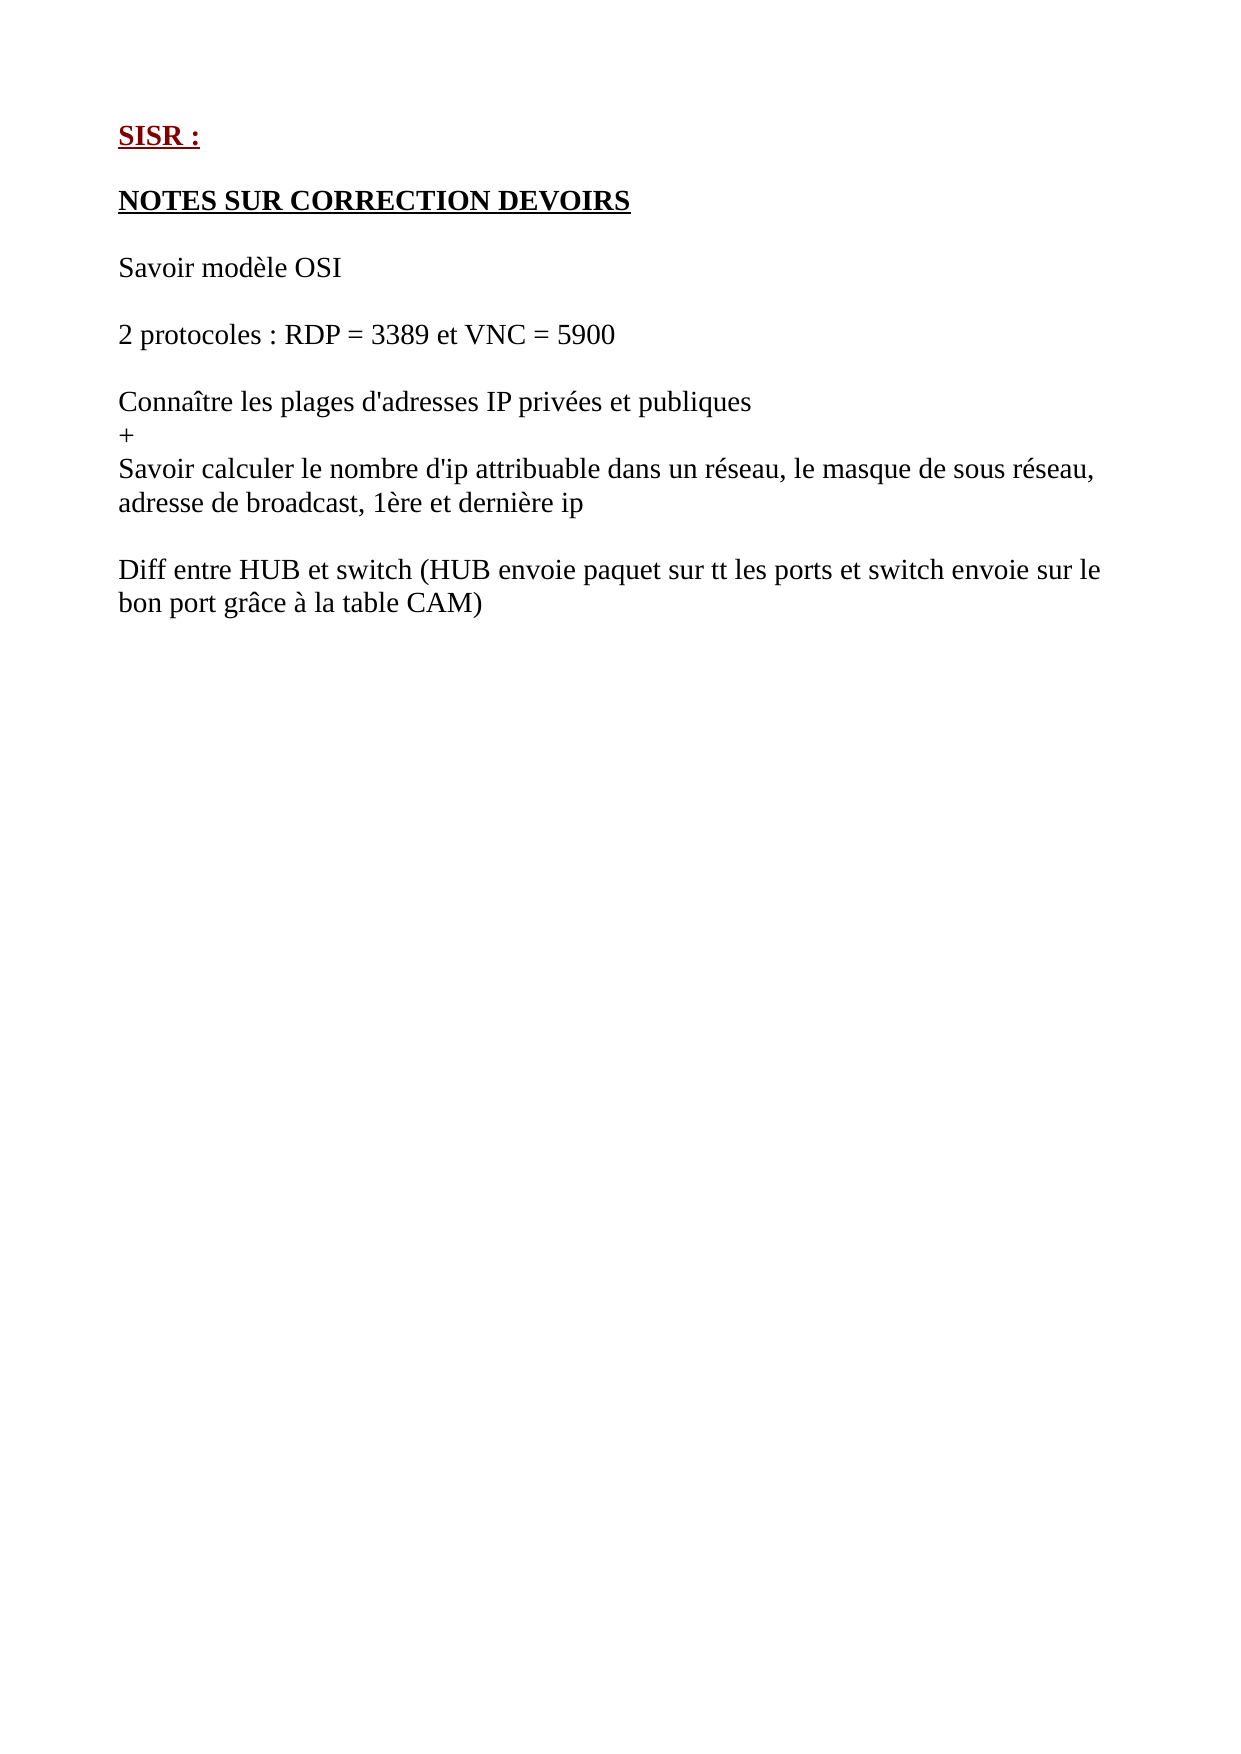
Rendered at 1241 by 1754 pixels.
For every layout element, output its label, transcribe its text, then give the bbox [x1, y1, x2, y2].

text 2 protocoles : RDP = 3389 et VNC = 5900 [118, 317, 1122, 351]
text Savoir calculer le nombre d'ip attribuable dans un réseau, le masque de sous réseau, adresse de broadcast, 1ère et dernière ip [118, 451, 1122, 518]
text Connaître les plages d'adresses IP privées et publiques [118, 384, 1122, 418]
text + [118, 418, 1122, 451]
text Savoir modèle OSI [118, 250, 1122, 283]
text SISR : [118, 118, 1122, 152]
text NOTES SUR CORRECTION DEVOIRS [118, 183, 1122, 216]
text Diff entre HUB et switch (HUB envoie paquet sur tt les ports et switch envoie sur le bon port grâce à la table CAM) [118, 552, 1122, 619]
